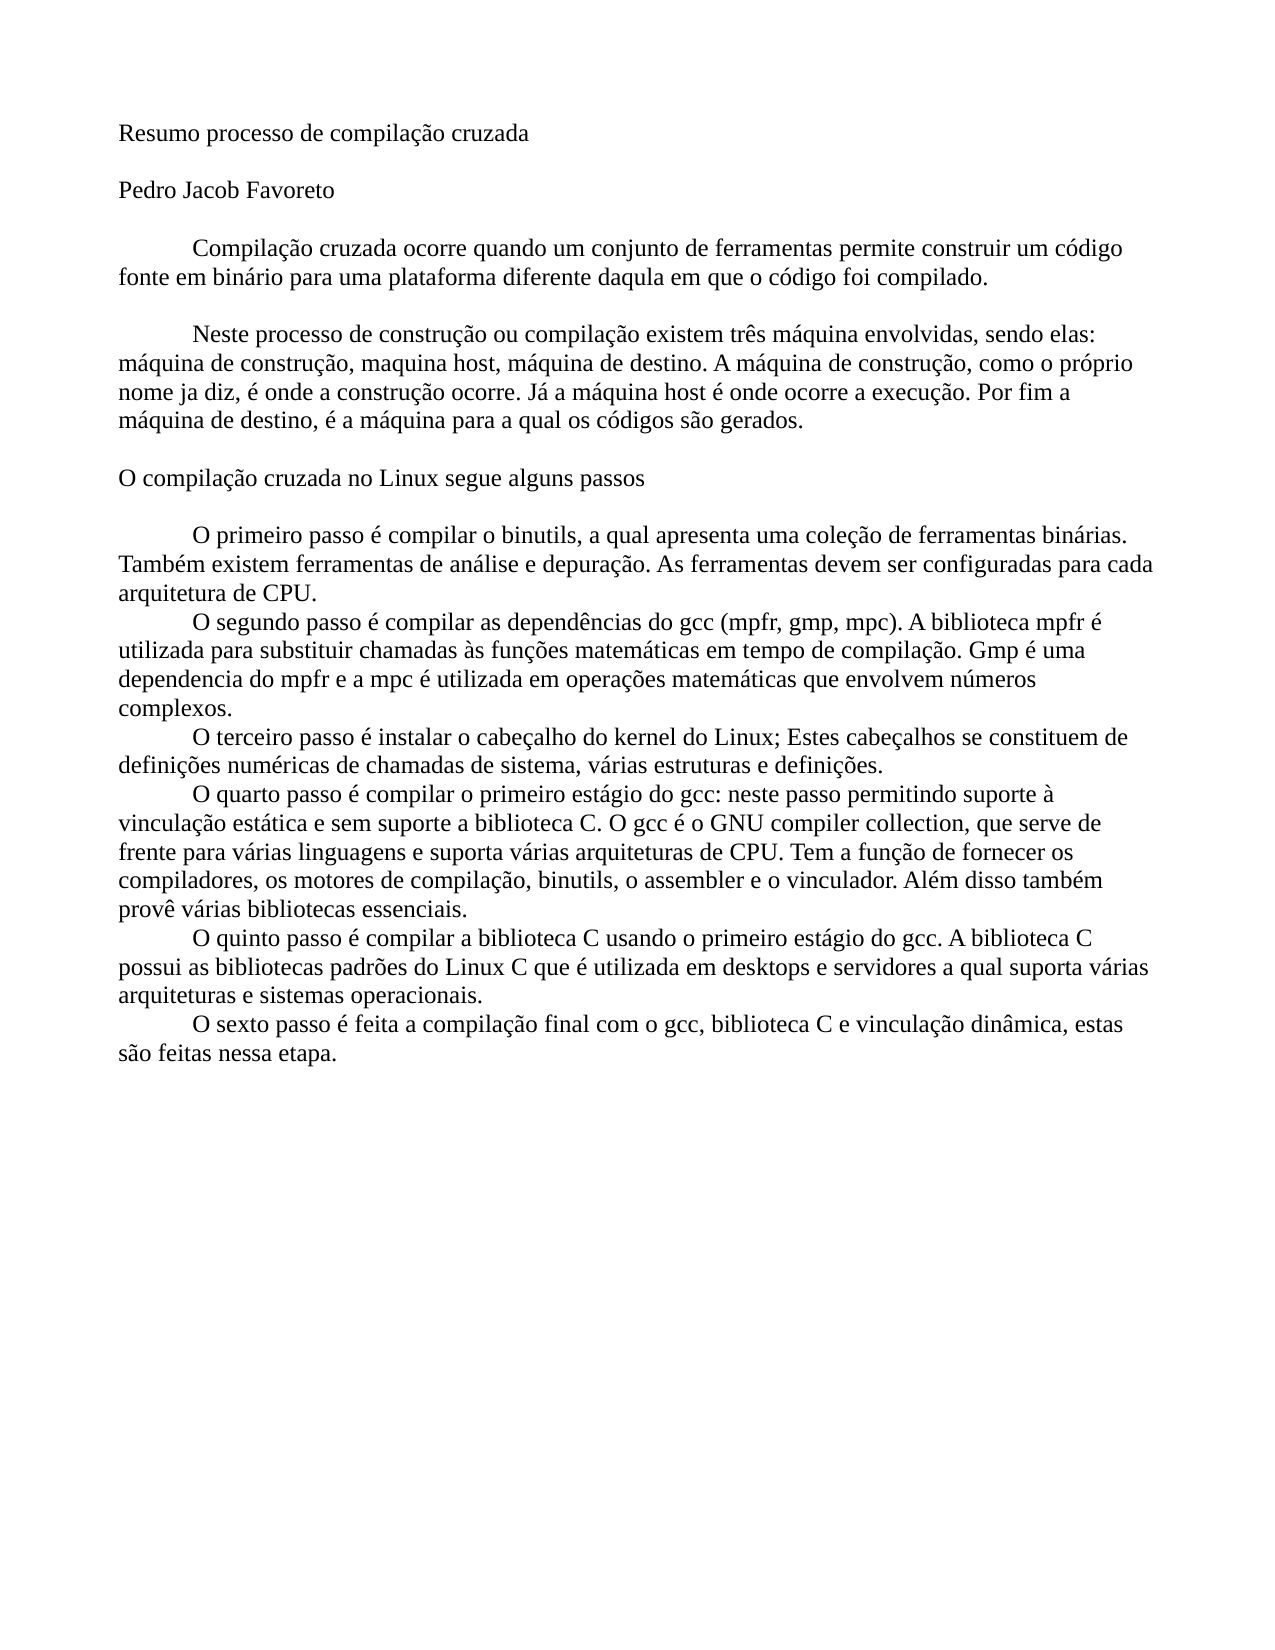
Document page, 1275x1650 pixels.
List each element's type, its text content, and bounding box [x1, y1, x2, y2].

text O segundo passo é compilar as dependências do gcc (mpfr, gmp, mpc). A biblioteca mpfr é utilizada para substituir chamadas às funções matemáticas em tempo de compilação. Gmp é uma dependencia do mpfr e a mpc é utilizada em operações matemáticas que envolvem números complexos. [118, 607, 1157, 722]
text O sexto passo é feita a compilação final com o gcc, biblioteca C e vinculação dinâmica, estas são feitas nessa etapa. [118, 1009, 1157, 1067]
text O primeiro passo é compilar o binutils, a qual apresenta uma coleção de ferramentas binárias. Também existem ferramentas de análise e depuração. As ferramentas devem ser configuradas para cada arquitetura de CPU. [118, 521, 1157, 607]
text O quarto passo é compilar o primeiro estágio do gcc: neste passo permitindo suporte à vinculação estática e sem suporte a biblioteca C. O gcc é o GNU compiler collection, que serve de frente para várias linguagens e suporta várias arquiteturas de CPU. Tem a função de fornecer os compiladores, os motores de compilação, binutils, o assembler e o vinculador. Além disso também provê várias bibliotecas essenciais. [118, 779, 1157, 923]
text Pedro Jacob Favoreto [118, 176, 1157, 204]
text Compilação cruzada ocorre quando um conjunto de ferramentas permite construir um código fonte em binário para uma plataforma diferente daqula em que o código foi compilado. [118, 233, 1157, 291]
text O quinto passo é compilar a biblioteca C usando o primeiro estágio do gcc. A biblioteca C possui as bibliotecas padrões do Linux C que é utilizada em desktops e servidores a qual suporta várias arquiteturas e sistemas operacionais. [118, 923, 1157, 1009]
text O terceiro passo é instalar o cabeçalho do kernel do Linux; Estes cabeçalhos se constituem de definições numéricas de chamadas de sistema, várias estruturas e definições. [118, 722, 1157, 779]
text O compilação cruzada no Linux segue alguns passos [118, 463, 1157, 492]
text Resumo processo de compilação cruzada [118, 118, 1157, 147]
text Neste processo de construção ou compilação existem três máquina envolvidas, sendo elas: máquina de construção, maquina host, máquina de destino. A máquina de construção, como o próprio nome ja diz, é onde a construção ocorre. Já a máquina host é onde ocorre a execução. Por fim a máquina de destino, é a máquina para a qual os códigos são gerados. [118, 319, 1157, 434]
